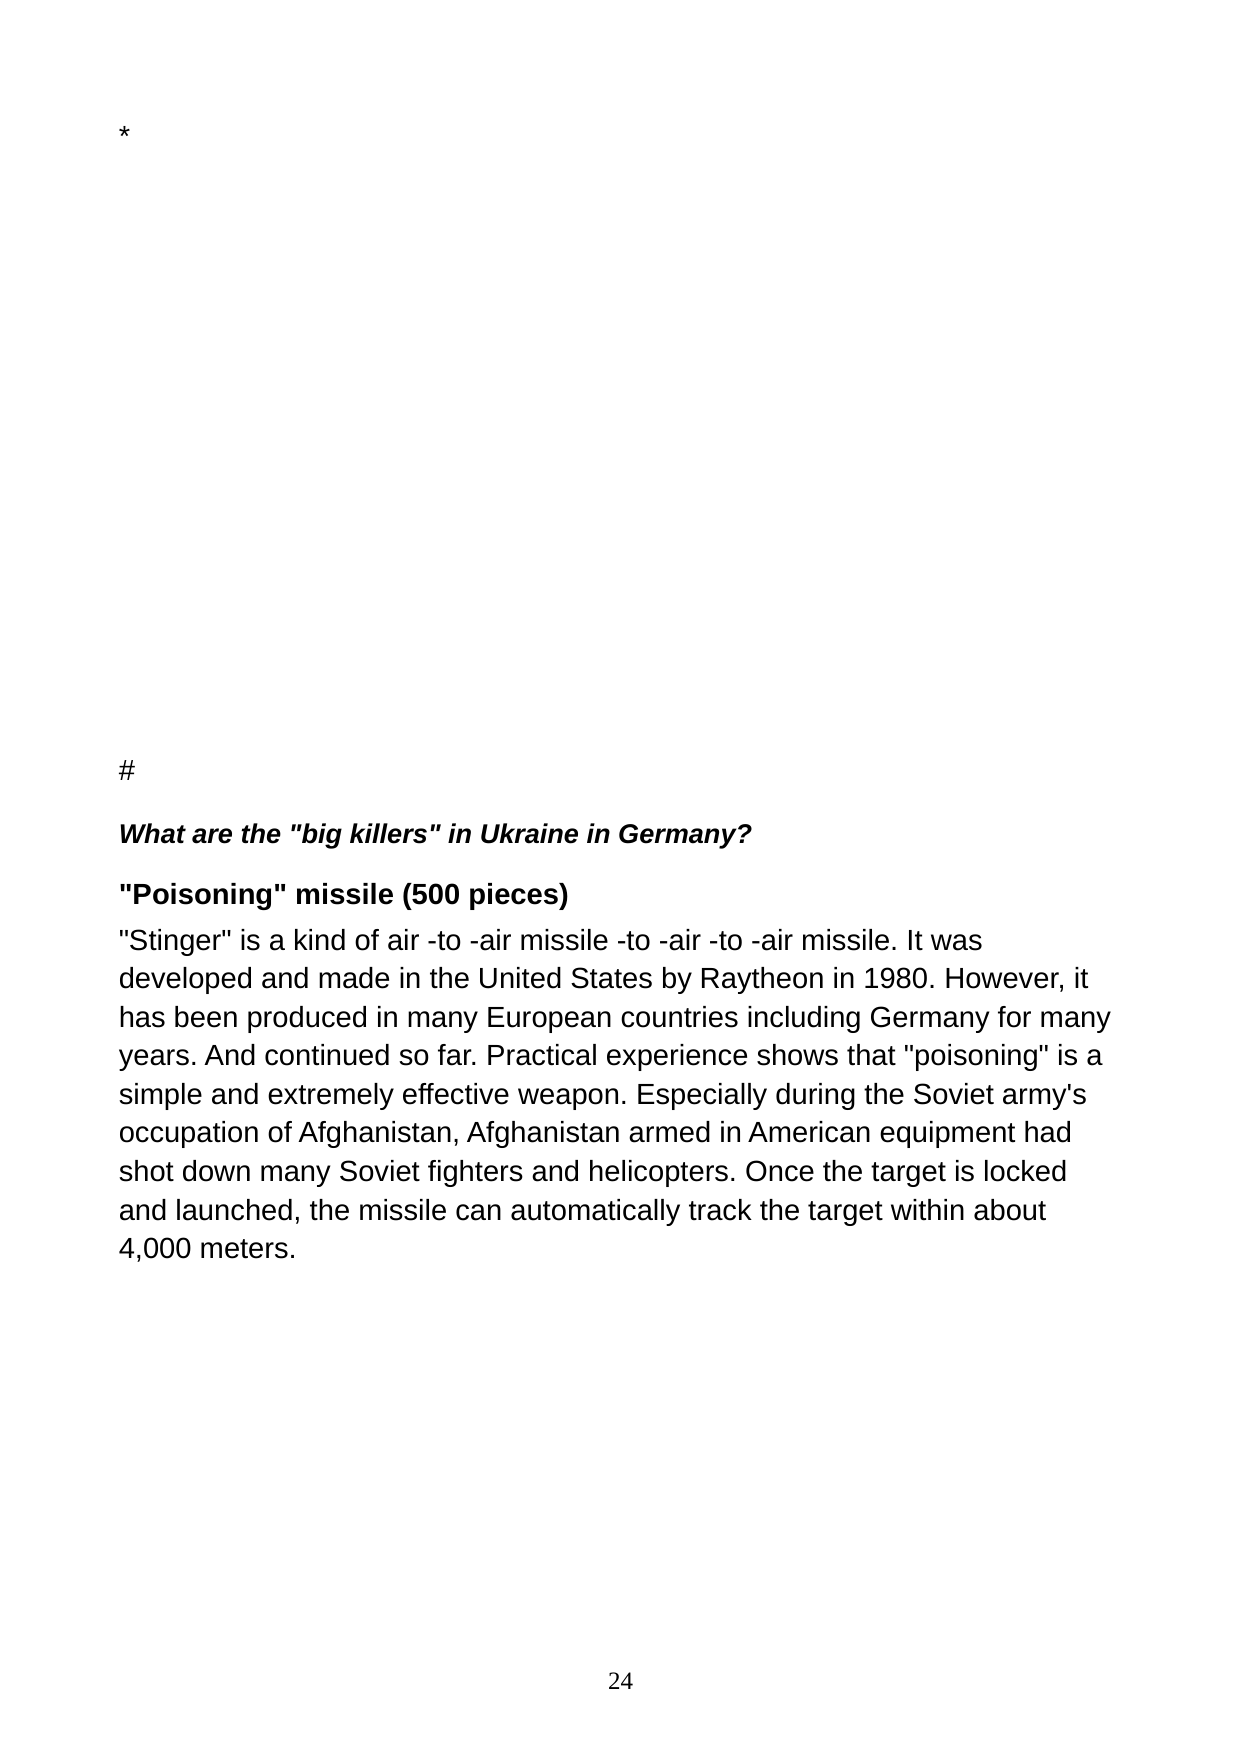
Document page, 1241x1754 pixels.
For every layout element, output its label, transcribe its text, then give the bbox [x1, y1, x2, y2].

subtitle "Poisoning" missile (500 pieces) [118, 877, 1122, 910]
text * # [118, 118, 1122, 786]
subtitle What are the "big killers" in Ukraine in Germany? [118, 818, 1122, 849]
text "Stinger" is a kind of air -to -air missile -to -air -to -air missile. It was developed and made in the United States by Raytheon in 1980. However, it has been produced in many European countries including Germany for many years. And continued so far. Practical experience shows that "poisoning" is a simple and extremely effective weapon. Especially during the Soviet army's occupation of Afghanistan, Afghanistan armed in American equipment had shot down many Soviet fighters and helicopters. Once the target is locked and launched, the missile can automatically track the target within about 4,000 meters. [118, 923, 1122, 1264]
